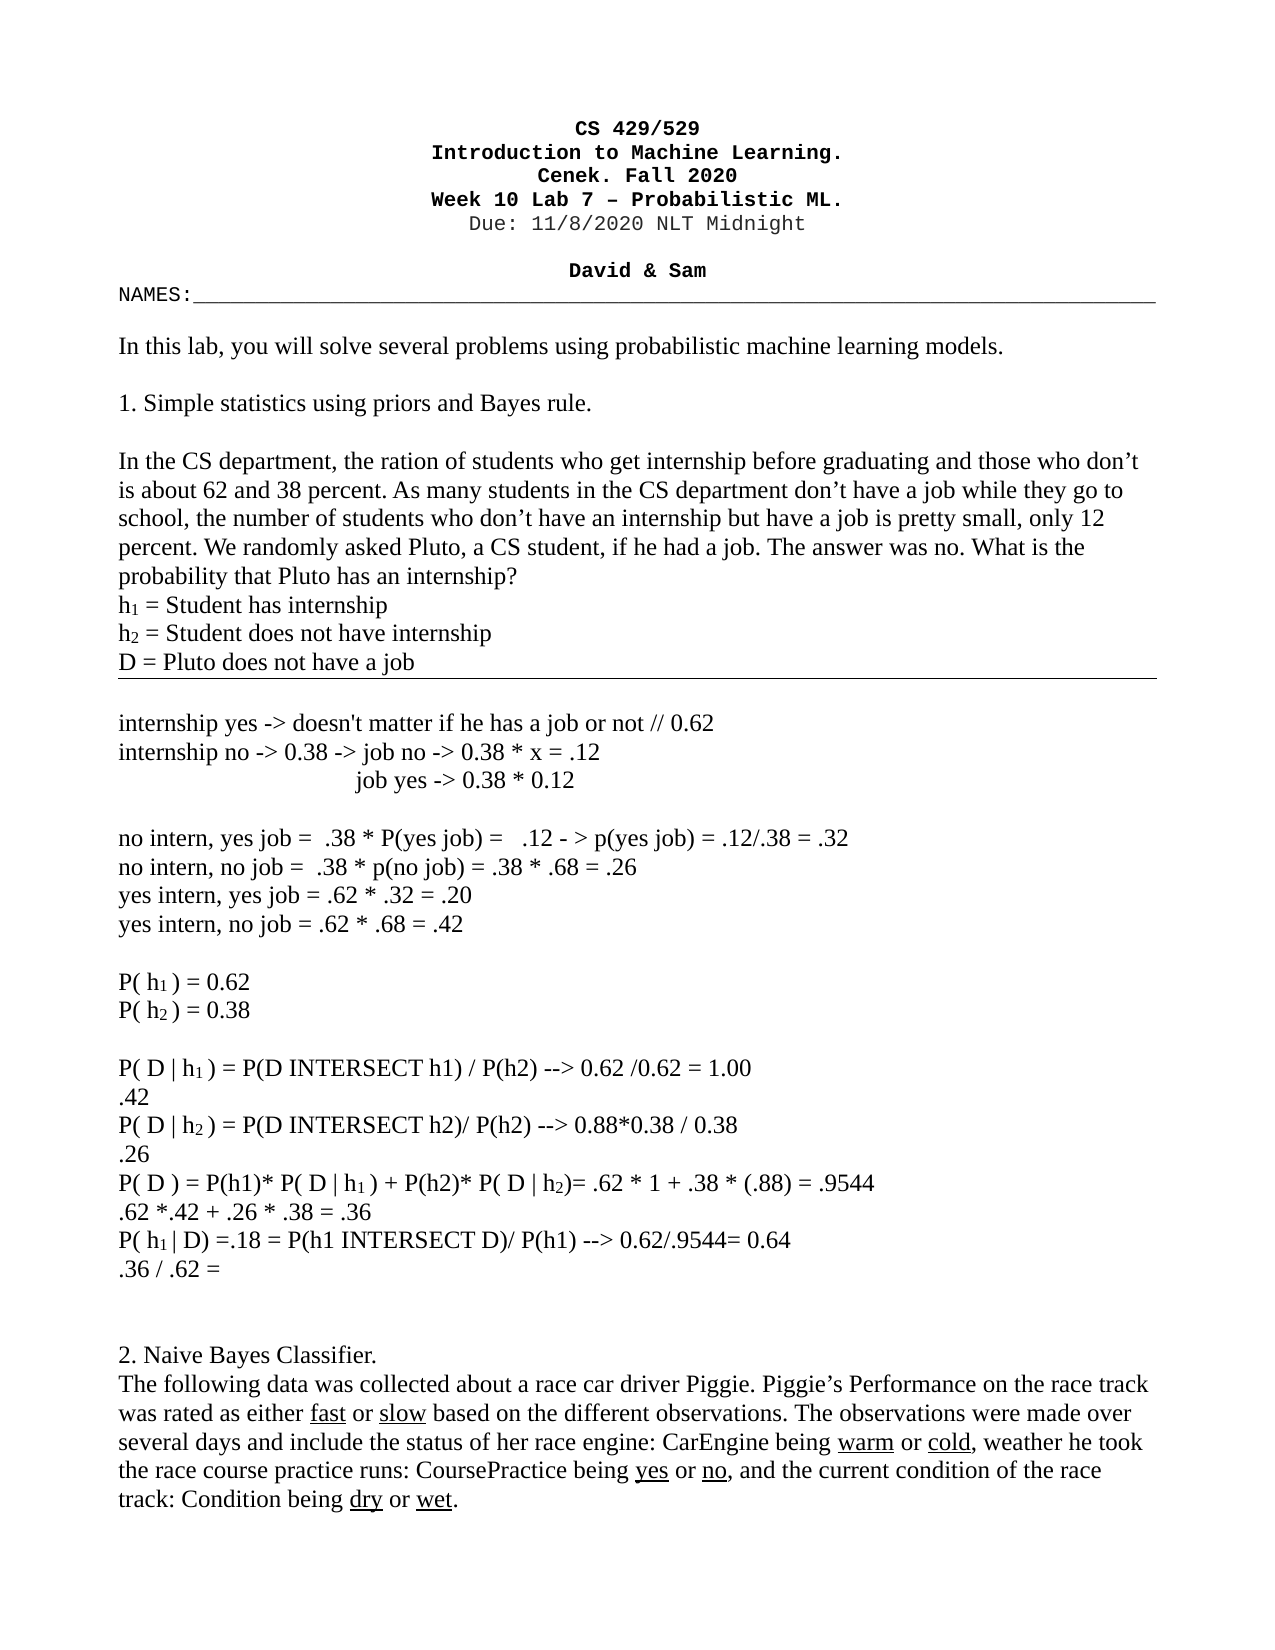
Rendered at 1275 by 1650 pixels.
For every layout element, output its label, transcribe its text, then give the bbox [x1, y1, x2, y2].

text In the CS department, the ration of students who get internship before graduating and those who don’t is about 62 and 38 percent. As many students in the CS department don’t have a job while they go to school, the number of students who don’t have an internship but have a job is pretty small, only 12 percent. We randomly asked Pluto, a CS student, if he had a job. The answer was no. What is the probability that Pluto has an internship? [118, 446, 1157, 590]
text Cenek. Fall 2020 [118, 165, 1157, 189]
text Due: 11/8/2020 NLT Midnight [118, 213, 1157, 236]
text Week 10 Lab 7 – Probabilistic ML. [118, 189, 1157, 213]
text .36 / .62 = [118, 1254, 1157, 1283]
text .62 *.42 + .26 * .38 = .36 [118, 1197, 1157, 1225]
text .26 [118, 1139, 1157, 1168]
text P( h2 ) = 0.38 [118, 995, 1157, 1024]
text internship no -> 0.38 -> job no -> 0.38 * x = .12 [118, 737, 1157, 765]
text P( D ) = P(h1)* P( D | h1 ) + P(h2)* P( D | h2)= .62 * 1 + .38 * (.88) = .9544 [118, 1168, 1157, 1197]
text no intern, yes job = .38 * P(yes job) = .12 - > p(yes job) = .12/.38 = .32 [118, 823, 1157, 852]
text The following data was collected about a race car driver Piggie. Piggie’s Performance on the race track was rated as either fast or slow based on the different observations. The observations were made over several days and include the status of her race engine: CarEngine being warm or cold, weather he took the race course practice runs: CoursePractice being yes or no, and the current condition of the race track: Condition being dry or wet. [118, 1369, 1157, 1513]
text P( D | h1 ) = P(D INTERSECT h1) / P(h2) --> 0.62 /0.62 = 1.00 [118, 1053, 1157, 1082]
text P( h1 | D) =.18 = P(h1 INTERSECT D)/ P(h1) --> 0.62/.9544= 0.64 [118, 1225, 1157, 1254]
text yes intern, no job = .62 * .68 = .42 [118, 909, 1157, 938]
text h2 = Student does not have internship [118, 618, 1157, 647]
text 1. Simple statistics using priors and Bayes rule. [118, 388, 1157, 417]
text yes intern, yes job = .62 * .32 = .20 [118, 880, 1157, 909]
text h1 = Student has internship [118, 590, 1157, 618]
text Introduction to Machine Learning. [118, 142, 1157, 165]
text .42 [118, 1082, 1157, 1110]
text David & Sam [118, 260, 1157, 284]
text CS 429/529 [118, 118, 1157, 142]
text D = Pluto does not have a job [118, 647, 1157, 678]
text In this lab, you will solve several problems using probabilistic machine learning models. [118, 331, 1157, 360]
text internship yes -> doesn't matter if he has a job or not // 0.62 [118, 708, 1157, 737]
text job yes -> 0.38 * 0.12 [118, 765, 1157, 794]
text P( h1 ) = 0.62 [118, 967, 1157, 995]
text NAMES:_____________________________________________________________________________ [118, 284, 1157, 307]
text no intern, no job = .38 * p(no job) = .38 * .68 = .26 [118, 852, 1157, 880]
text 2. Naive Bayes Classifier. [118, 1340, 1157, 1369]
text P( D | h2 ) = P(D INTERSECT h2)/ P(h2) --> 0.88*0.38 / 0.38 [118, 1110, 1157, 1139]
